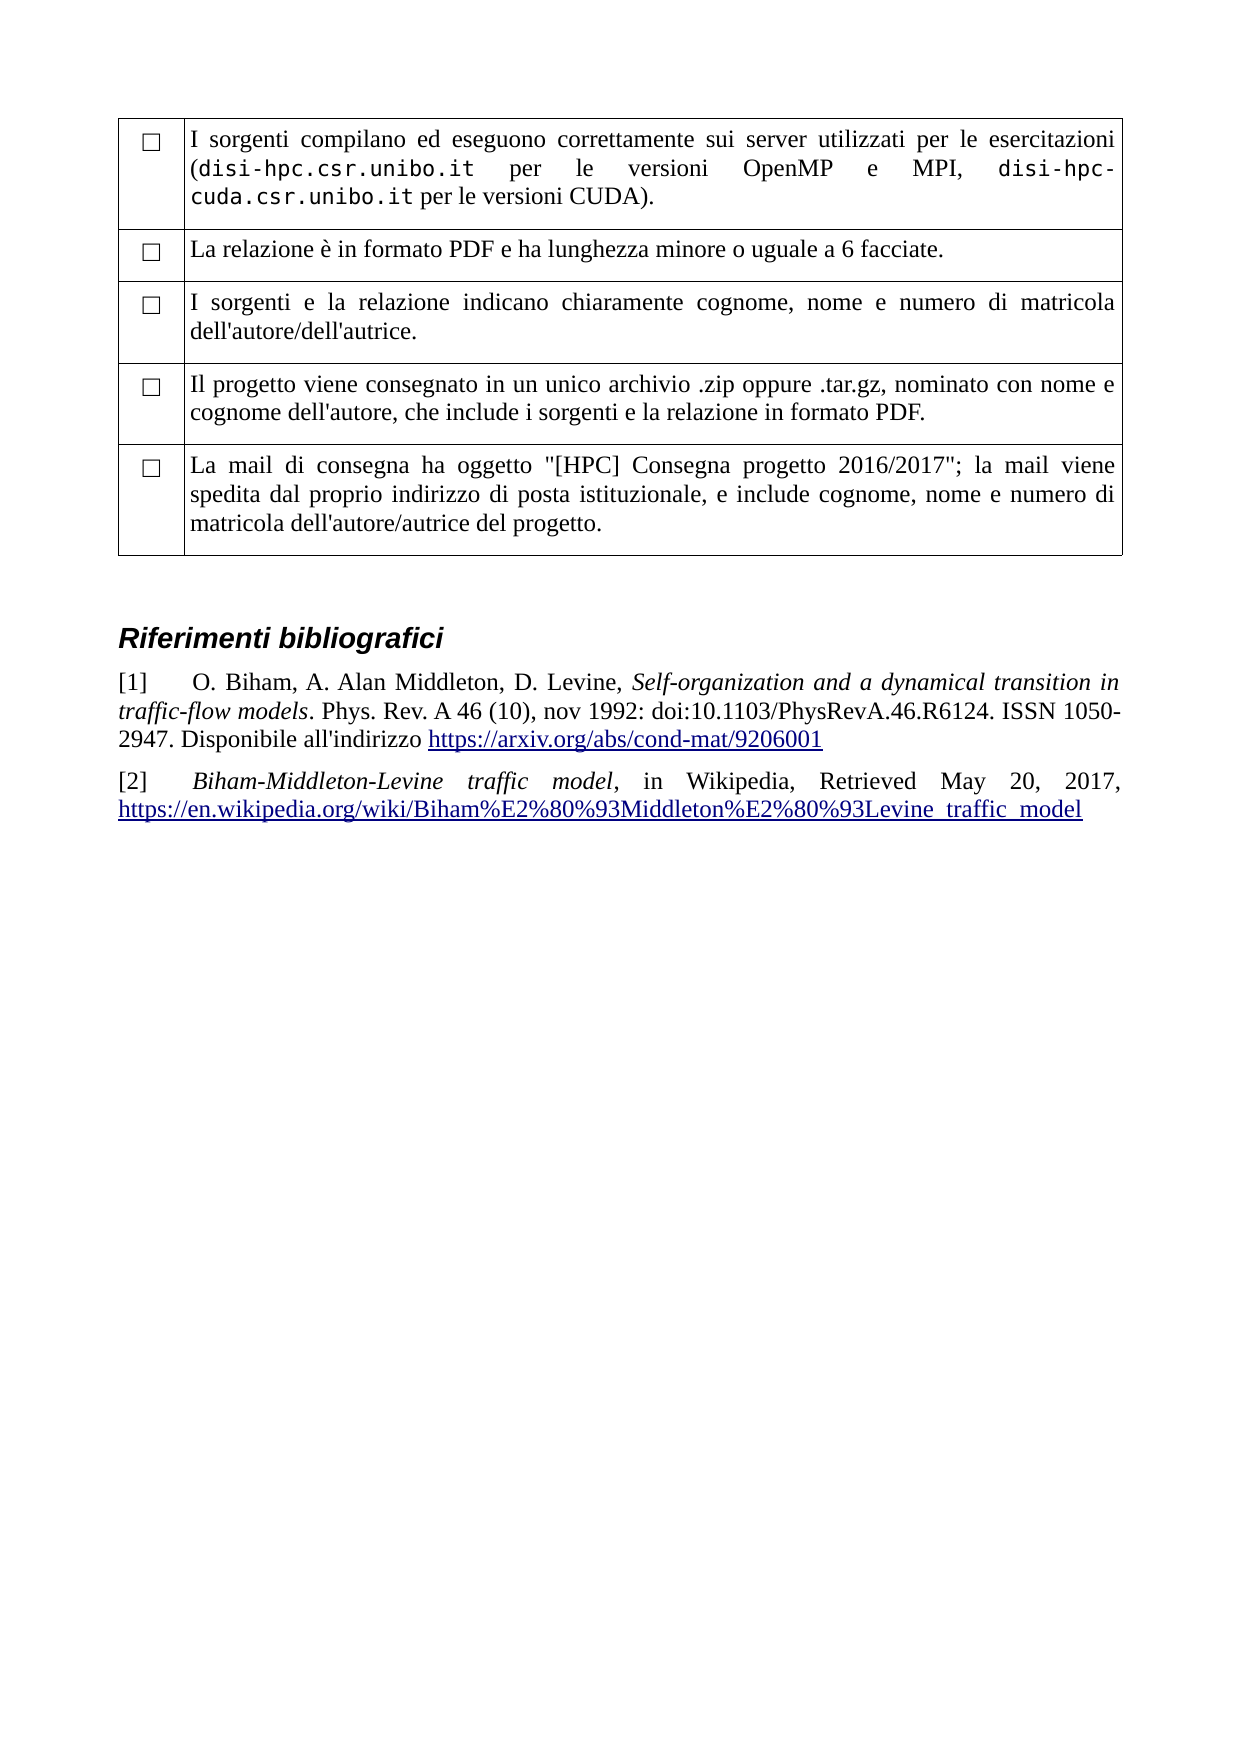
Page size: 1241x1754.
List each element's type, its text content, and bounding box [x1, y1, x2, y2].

table_cell □ [119, 364, 184, 444]
subtitle Riferimenti bibliografici [118, 621, 1122, 654]
table_cell La mail di consegna ha oggetto "[HPC] Consegna progetto 2016/2017"; la mail viene spedita dal proprio indirizzo di posta istituzionale, e include cognome, nome e numero di matricola dell'autore/autrice del progetto. [185, 445, 1122, 555]
table_cell □ [119, 282, 184, 363]
table_cell La relazione è in formato PDF e ha lunghezza minore o uguale a 6 facciate. [185, 230, 1122, 281]
table_cell Il progetto viene consegnato in un unico archivio .zip oppure .tar.gz, nominato con nome e cognome dell'autore, che include i sorgenti e la relazione in formato PDF. [185, 364, 1122, 444]
text [1] O. Biham, A. Alan Middleton, D. Levine, Self-organization and a dynamical transition in traffic-flow models. Phys. Rev. A 46 (10), nov 1992: doi:10.1103/PhysRevA.46.R6124. ISSN 1050-2947. Disponibile all'indirizzo https://arxiv.org/abs/cond-mat/9206001 [118, 667, 1122, 753]
table_cell □ [119, 230, 184, 281]
table_cell I sorgenti compilano ed eseguono correttamente sui server utilizzati per le esercitazioni (disi-hpc.csr.unibo.it per le versioni OpenMP e MPI, disi-hpc-cuda.csr.unibo.it per le versioni CUDA). [185, 119, 1122, 228]
table_cell I sorgenti e la relazione indicano chiaramente cognome, nome e numero di matricola dell'autore/dell'autrice. [185, 282, 1122, 363]
text [2] Biham-Middleton-Levine traffic model, in Wikipedia, Retrieved May 20, 2017, https://en.wikipedia.org/wiki/Biham%E2%80%93Middleton%E2%80%93Levine_traffic_model [118, 766, 1122, 823]
table_cell □ [119, 445, 184, 555]
table_cell □ [119, 119, 184, 228]
